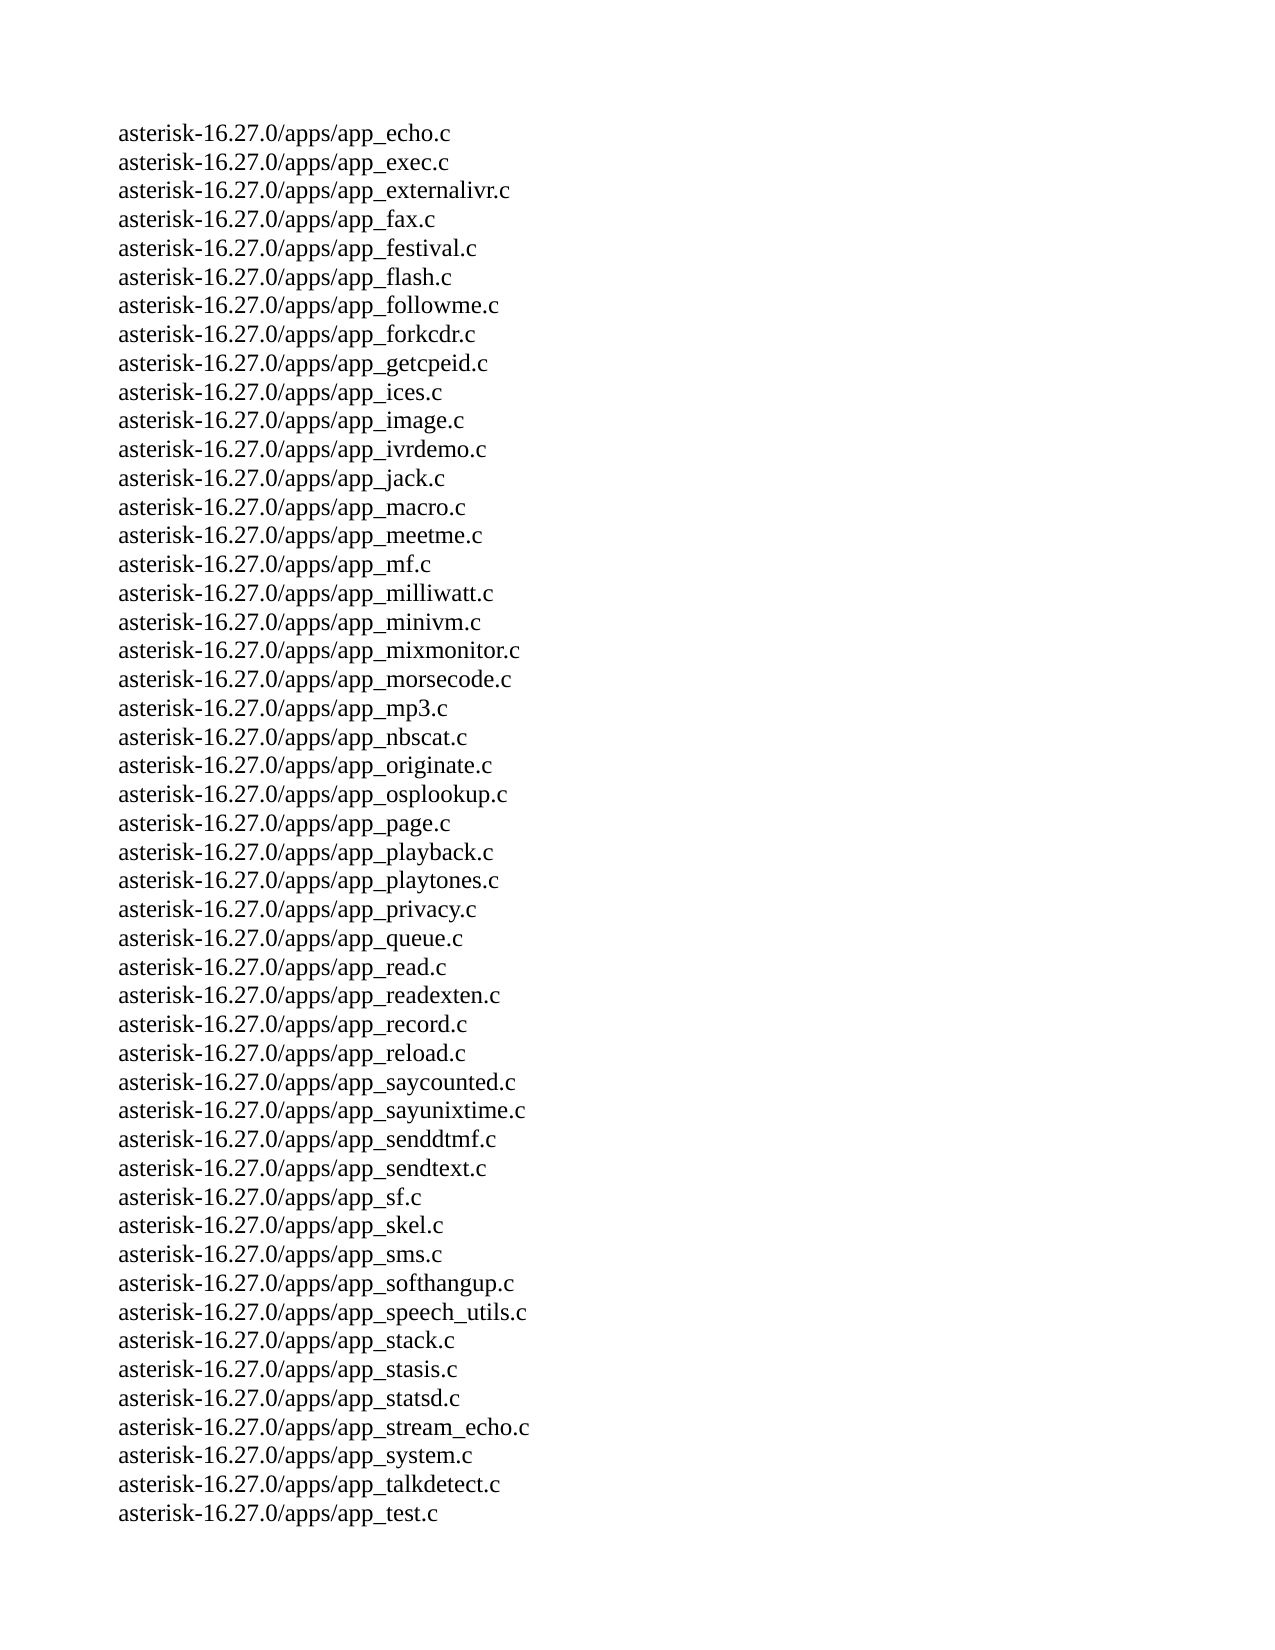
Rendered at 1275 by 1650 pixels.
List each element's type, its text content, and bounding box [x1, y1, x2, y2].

text asterisk-16.27.0/apps/app_softhangup.c [118, 1268, 1157, 1297]
text asterisk-16.27.0/apps/app_fax.c [118, 204, 1157, 233]
text asterisk-16.27.0/apps/app_originate.c [118, 751, 1157, 779]
text asterisk-16.27.0/apps/app_playback.c [118, 837, 1157, 866]
text asterisk-16.27.0/apps/app_exec.c [118, 147, 1157, 176]
text asterisk-16.27.0/apps/app_privacy.c [118, 894, 1157, 923]
text asterisk-16.27.0/apps/app_stream_echo.c [118, 1412, 1157, 1441]
text asterisk-16.27.0/apps/app_morsecode.c [118, 664, 1157, 693]
text asterisk-16.27.0/apps/app_ices.c [118, 377, 1157, 406]
text asterisk-16.27.0/apps/app_senddtmf.c [118, 1124, 1157, 1153]
text asterisk-16.27.0/apps/app_milliwatt.c [118, 578, 1157, 607]
text asterisk-16.27.0/apps/app_stasis.c [118, 1354, 1157, 1383]
text asterisk-16.27.0/apps/app_page.c [118, 808, 1157, 837]
text asterisk-16.27.0/apps/app_getcpeid.c [118, 348, 1157, 377]
text asterisk-16.27.0/apps/app_ivrdemo.c [118, 434, 1157, 463]
text asterisk-16.27.0/apps/app_sms.c [118, 1239, 1157, 1268]
text asterisk-16.27.0/apps/app_festival.c [118, 233, 1157, 262]
text asterisk-16.27.0/apps/app_externalivr.c [118, 176, 1157, 204]
text asterisk-16.27.0/apps/app_system.c [118, 1441, 1157, 1469]
text asterisk-16.27.0/apps/app_flash.c [118, 262, 1157, 291]
text asterisk-16.27.0/apps/app_talkdetect.c [118, 1469, 1157, 1498]
text asterisk-16.27.0/apps/app_skel.c [118, 1211, 1157, 1239]
text asterisk-16.27.0/apps/app_jack.c [118, 463, 1157, 492]
text asterisk-16.27.0/apps/app_saycounted.c [118, 1067, 1157, 1096]
text asterisk-16.27.0/apps/app_mf.c [118, 549, 1157, 578]
text asterisk-16.27.0/apps/app_read.c [118, 952, 1157, 981]
text asterisk-16.27.0/apps/app_echo.c [118, 118, 1157, 147]
text asterisk-16.27.0/apps/app_speech_utils.c [118, 1297, 1157, 1326]
text asterisk-16.27.0/apps/app_record.c [118, 1009, 1157, 1038]
text asterisk-16.27.0/apps/app_minivm.c [118, 607, 1157, 636]
text asterisk-16.27.0/apps/app_playtones.c [118, 866, 1157, 894]
text asterisk-16.27.0/apps/app_statsd.c [118, 1383, 1157, 1412]
text asterisk-16.27.0/apps/app_meetme.c [118, 521, 1157, 549]
text asterisk-16.27.0/apps/app_image.c [118, 406, 1157, 434]
text asterisk-16.27.0/apps/app_stack.c [118, 1326, 1157, 1354]
text asterisk-16.27.0/apps/app_macro.c [118, 492, 1157, 521]
text asterisk-16.27.0/apps/app_sayunixtime.c [118, 1096, 1157, 1124]
text asterisk-16.27.0/apps/app_queue.c [118, 923, 1157, 952]
text asterisk-16.27.0/apps/app_readexten.c [118, 981, 1157, 1009]
text asterisk-16.27.0/apps/app_nbscat.c [118, 722, 1157, 751]
text asterisk-16.27.0/apps/app_mixmonitor.c [118, 636, 1157, 664]
text asterisk-16.27.0/apps/app_sf.c [118, 1182, 1157, 1211]
text asterisk-16.27.0/apps/app_followme.c [118, 291, 1157, 319]
text asterisk-16.27.0/apps/app_forkcdr.c [118, 319, 1157, 348]
text asterisk-16.27.0/apps/app_sendtext.c [118, 1153, 1157, 1182]
text asterisk-16.27.0/apps/app_reload.c [118, 1038, 1157, 1067]
text asterisk-16.27.0/apps/app_test.c [118, 1498, 1157, 1527]
text asterisk-16.27.0/apps/app_mp3.c [118, 693, 1157, 722]
text asterisk-16.27.0/apps/app_osplookup.c [118, 779, 1157, 808]
